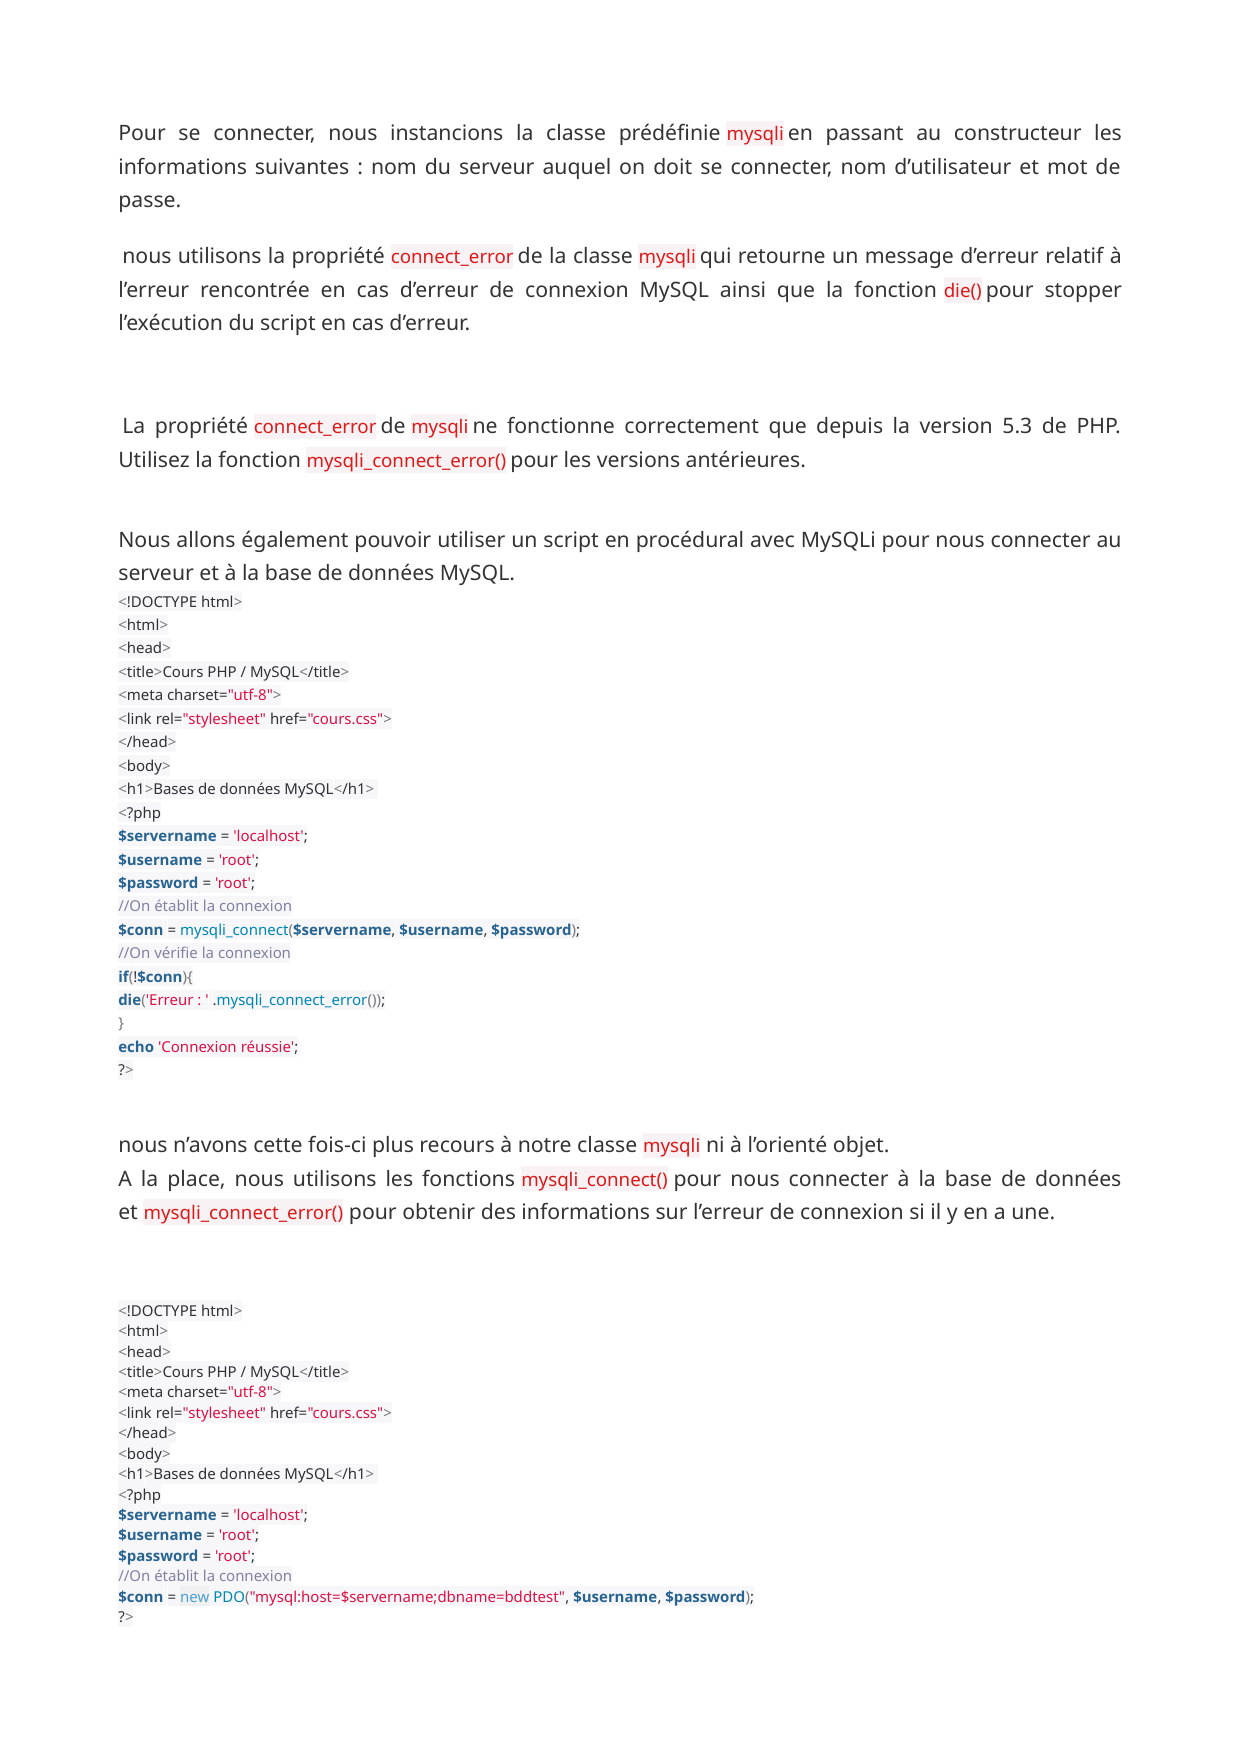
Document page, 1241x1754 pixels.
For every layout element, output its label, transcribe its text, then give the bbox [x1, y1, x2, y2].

text <html> [118, 1321, 1122, 1341]
text <body> [118, 1443, 1122, 1463]
text <!DOCTYPE html> [118, 591, 1122, 611]
text <link rel="stylesheet" href="cours.css"> [118, 1402, 1122, 1423]
text //On vérifie la connexion [118, 943, 1122, 963]
text $password = 'root'; [118, 872, 1122, 893]
text $conn = mysqli_connect($servername, $username, $password); [118, 919, 1122, 939]
text <html> [118, 614, 1122, 635]
text <meta charset="utf-8"> [118, 685, 1122, 705]
text $conn = new PDO("mysql:host=$servername;dbname=bddtest", $username, $password); [118, 1586, 1122, 1606]
text ?> [118, 1060, 1122, 1080]
text <title>Cours PHP / MySQL</title> [118, 1361, 1122, 1382]
text <title>Cours PHP / MySQL</title> [118, 661, 1122, 682]
text <head> [118, 638, 1122, 658]
text A la place, nous utilisons les fonctions mysqli_connect() pour nous connecter à la base de données et mysqli_connect_error() pour obtenir des informations sur l’erreur de connexion si il y en a une. [118, 1163, 1122, 1226]
text <meta charset="utf-8"> [118, 1382, 1122, 1402]
text $password = 'root'; [118, 1545, 1122, 1566]
text <h1>Bases de données MySQL</h1> [118, 1463, 1122, 1484]
text <body> [118, 755, 1122, 776]
text </head> [118, 732, 1122, 752]
text $username = 'root'; [118, 1525, 1122, 1545]
text </head> [118, 1423, 1122, 1443]
text $servername = 'localhost'; [118, 1504, 1122, 1525]
text <?php [118, 1484, 1122, 1504]
text echo 'Connexion réussie'; [118, 1036, 1122, 1057]
text <?php [118, 802, 1122, 822]
text <link rel="stylesheet" href="cours.css"> [118, 708, 1122, 729]
text La propriété connect_error de mysqli ne fonctionne correctement que depuis la version 5.3 de PHP. Utilisez la fonction mysqli_connect_error() pour les versions antérieures. [118, 411, 1122, 473]
text //On établit la connexion [118, 1566, 1122, 1586]
text <h1>Bases de données MySQL</h1> [118, 778, 1122, 799]
text die('Erreur : ' .mysqli_connect_error()); [118, 989, 1122, 1010]
text Pour se connecter, nous instancions la classe prédéfinie mysqli en passant au constructeur les informations suivantes : nom du serveur auquel on doit se connecter, nom d’utilisateur et mot de passe. [118, 118, 1122, 213]
text <head> [118, 1341, 1122, 1361]
text $username = 'root'; [118, 849, 1122, 869]
text Nous allons également pouvoir utiliser un script en procédural avec MySQLi pour nous connecter au serveur et à la base de données MySQL. [118, 524, 1122, 587]
text //On établit la connexion [118, 896, 1122, 916]
text } [118, 1013, 1122, 1033]
text $servername = 'localhost'; [118, 825, 1122, 846]
text if(!$conn){ [118, 966, 1122, 986]
text nous n’avons cette fois-ci plus recours à notre classe mysqli ni à l’orienté objet. [118, 1130, 1122, 1159]
text nous utilisons la propriété connect_error de la classe mysqli qui retourne un message d’erreur relatif à l’erreur rencontrée en cas d’erreur de connexion MySQL ainsi que la fonction die() pour stopper l’exécution du script en cas d’erreur. [118, 241, 1122, 337]
text ?> [118, 1606, 1122, 1627]
text <!DOCTYPE html> [118, 1300, 1122, 1321]
